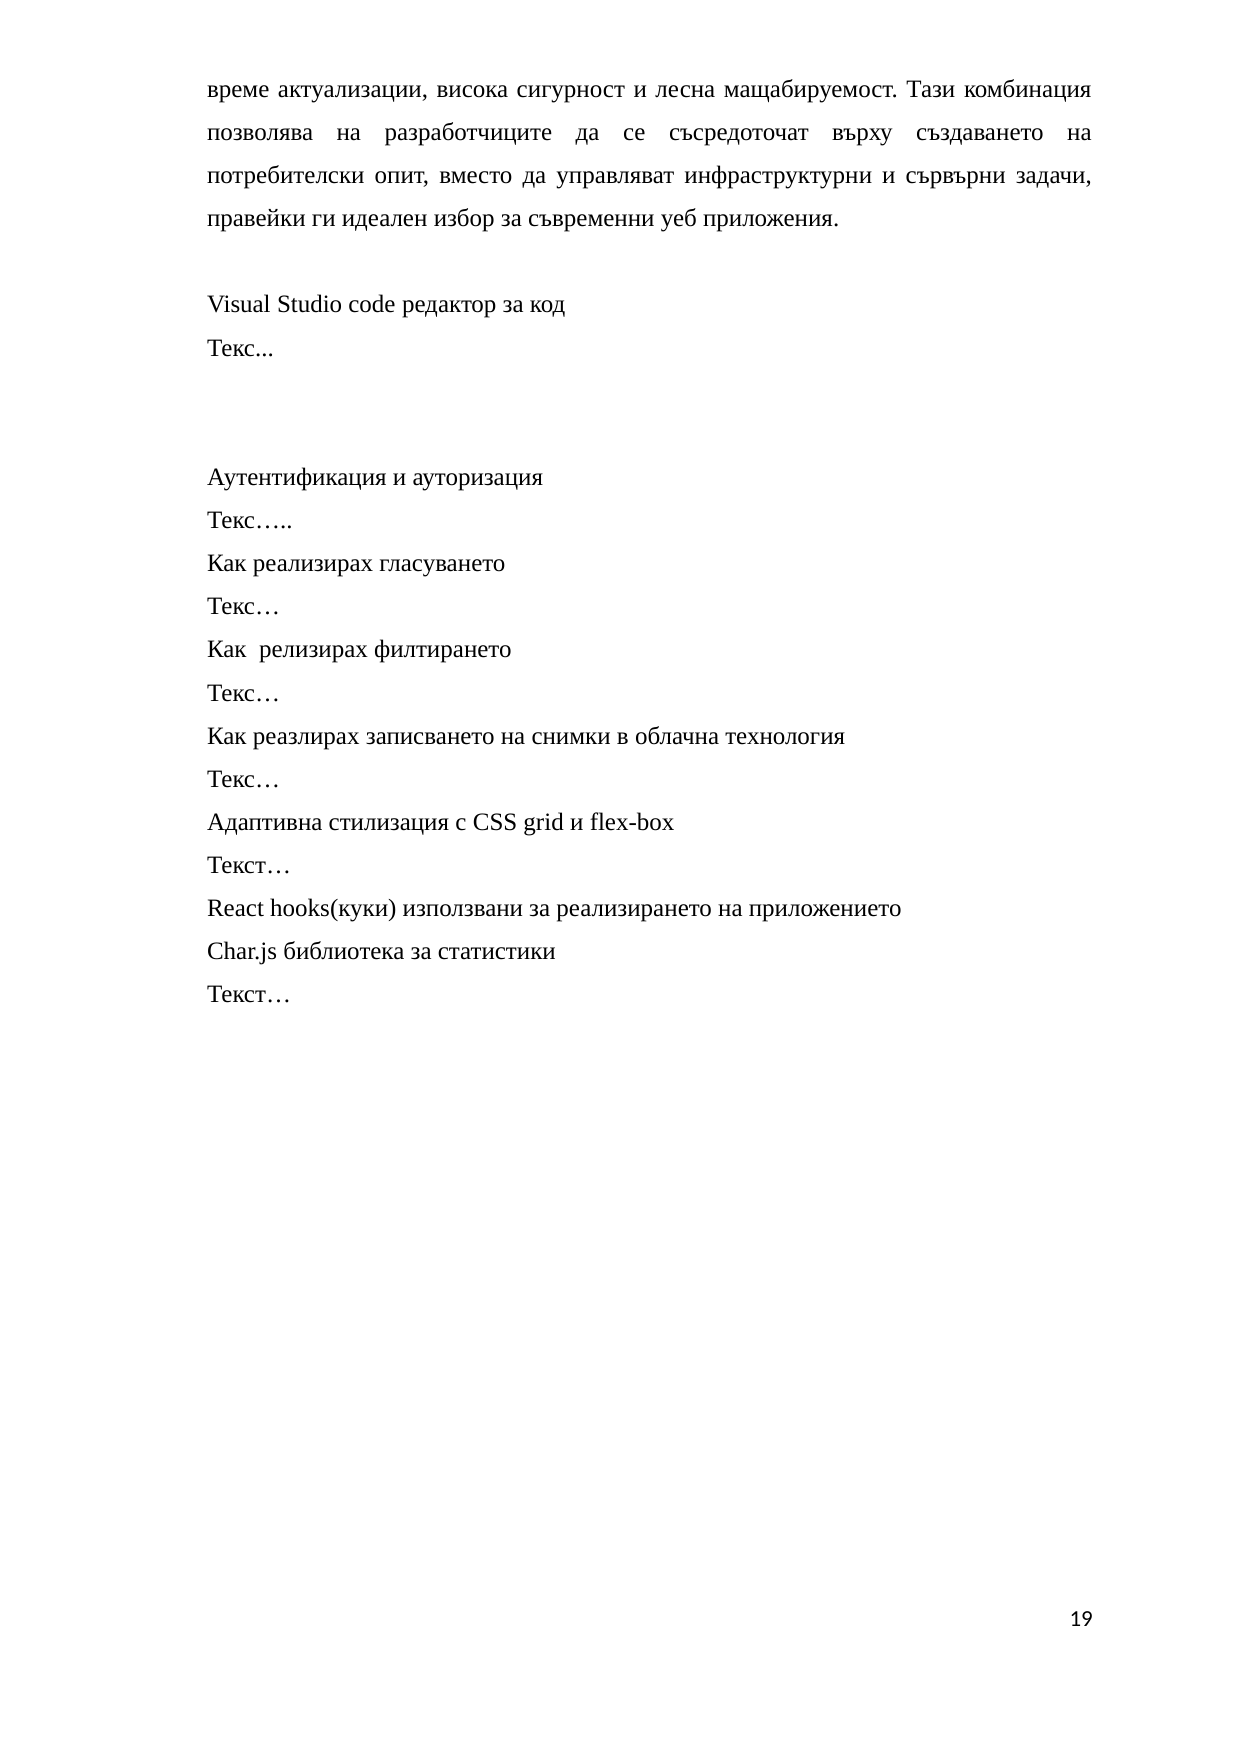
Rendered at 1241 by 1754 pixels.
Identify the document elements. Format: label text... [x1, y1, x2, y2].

text Текст… [207, 850, 1092, 879]
text Как реализирах гласуването [207, 548, 1092, 577]
text Как релизирах филтирането [207, 634, 1092, 663]
text Текс… [207, 591, 1092, 620]
text Текс….. [207, 505, 1092, 534]
text време актуализации, висока сигурност и лесна мащабируемост. Тази комбинация позволява на разработчиците да се съсредоточат върху създаването на потребителски опит, вместо да управляват инфраструктурни и сървърни задачи, правейки ги идеален избор за съвременни уеб приложения. [207, 74, 1092, 232]
text React hooks(куки) използвани за реализирането на приложението [207, 893, 1092, 922]
text Char.js библиотека за статистики [207, 936, 1092, 965]
text Аутентификация и ауторизация [207, 462, 1092, 491]
text Адаптивна стилизация с CSS grid и flex-box [207, 807, 1092, 836]
text Текс… [207, 678, 1092, 706]
text Текст… [207, 979, 1092, 1008]
text Как реазлирах записването на снимки в облачна технология [207, 721, 1092, 749]
text Текс... [207, 333, 1092, 361]
text Текс… [207, 764, 1092, 793]
text Visual Studio code редактор за код [207, 289, 1092, 318]
